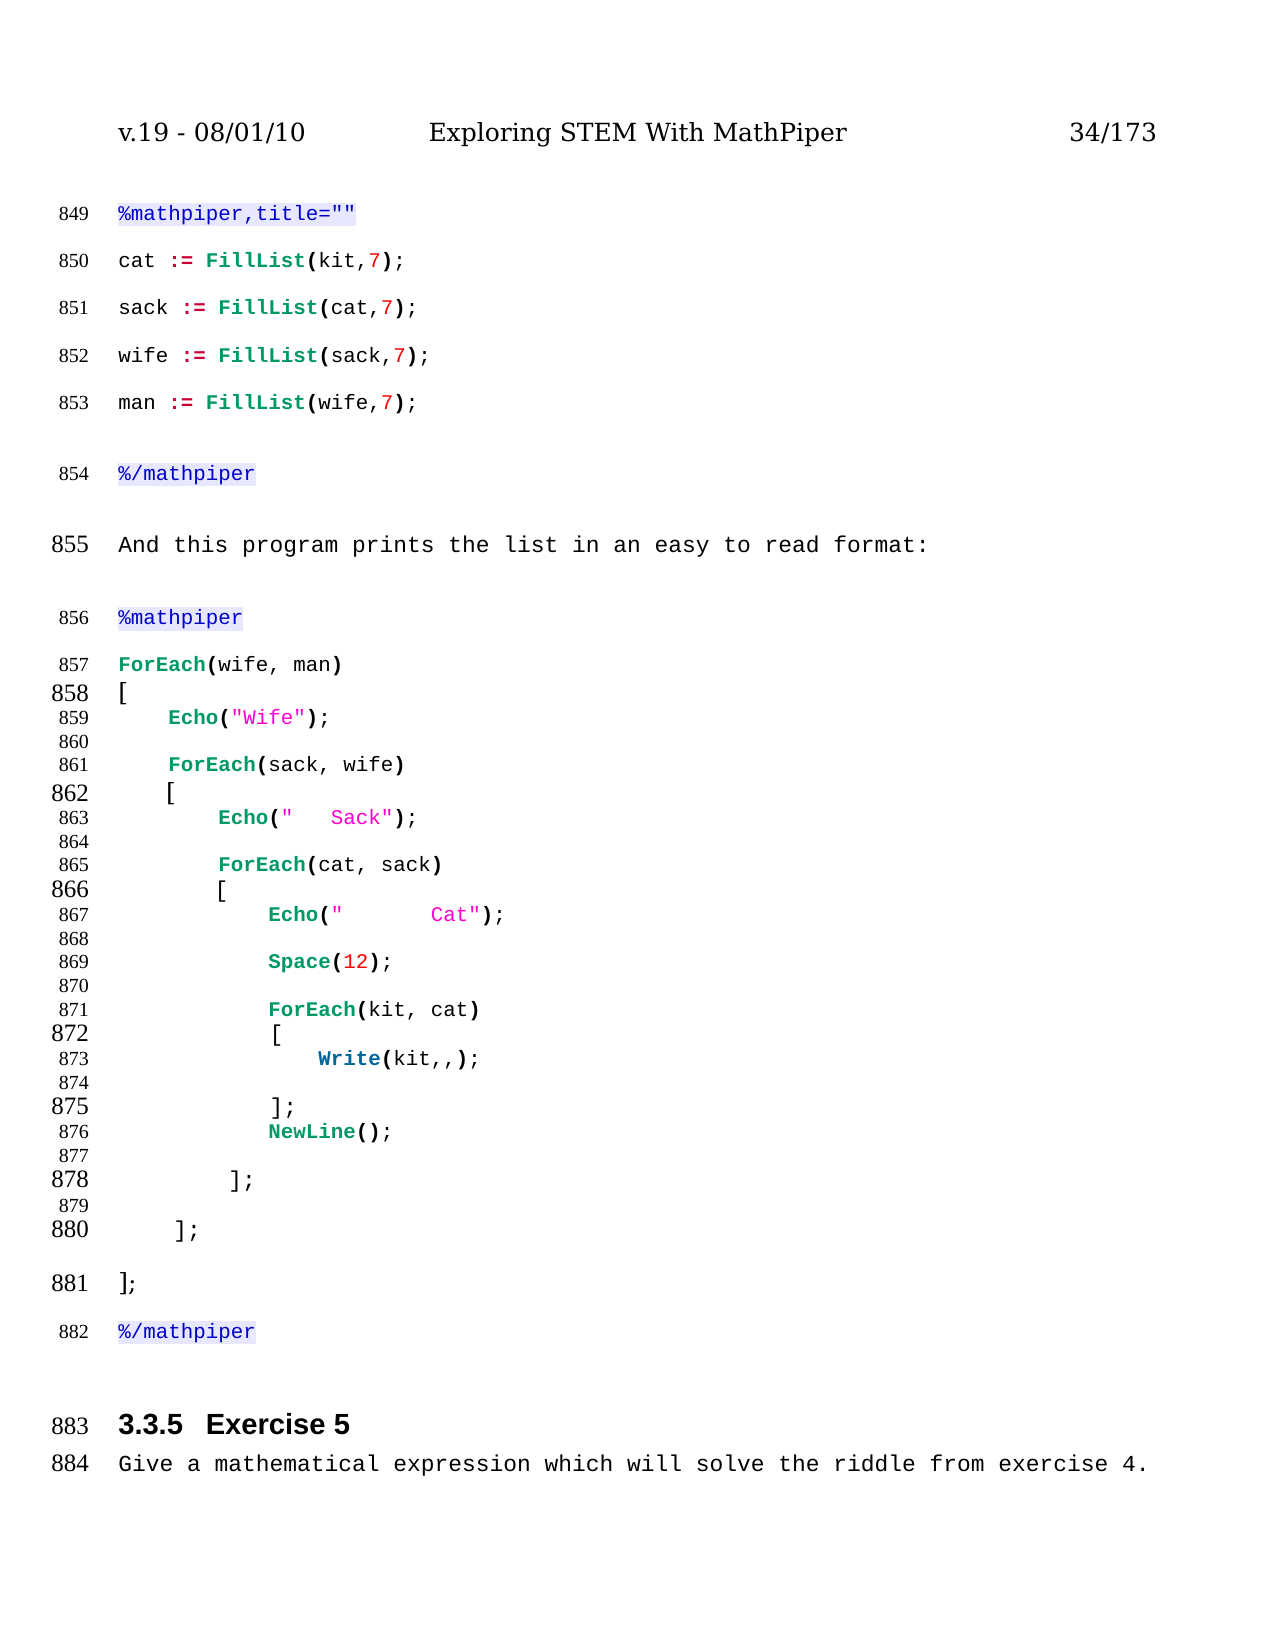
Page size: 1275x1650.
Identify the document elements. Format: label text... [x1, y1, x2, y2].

text Give a mathematical expression which will solve the riddle from exercise 4. [118, 1452, 1157, 1478]
text ]; [118, 1268, 1157, 1297]
text Echo("Wife"); [118, 707, 1157, 731]
text ]; [118, 1169, 1157, 1195]
text %/mathpiper [118, 1321, 1157, 1344]
text Echo(" Cat"); [118, 904, 1157, 928]
text [ [118, 778, 1157, 807]
text [ [118, 1022, 1157, 1048]
text man := FillList(wife,7); [118, 392, 1157, 416]
text %/mathpiper [118, 463, 1157, 486]
text ForEach(wife, man) [118, 654, 1157, 678]
text %mathpiper [118, 607, 1157, 631]
text ForEach(cat, sack) [118, 854, 1157, 878]
text ]; [118, 1096, 1157, 1121]
text NewLine(); [118, 1121, 1157, 1145]
text ForEach(sack, wife) [118, 754, 1157, 778]
text [ [118, 678, 1157, 707]
text cat := FillList(kit,7); [118, 250, 1157, 274]
text ]; [118, 1218, 1157, 1244]
text Space(12); [118, 951, 1157, 975]
text Write(kit,,); [118, 1048, 1157, 1072]
text ForEach(kit, cat) [118, 999, 1157, 1022]
text [ [118, 878, 1157, 904]
text Echo(" Sack"); [118, 807, 1157, 831]
text sack := FillList(cat,7); [118, 297, 1157, 321]
subtitle Exercise 5 [118, 1407, 1157, 1440]
text %mathpiper,title="" [118, 203, 1157, 226]
text wife := FillList(sack,7); [118, 344, 1157, 368]
text And this program prints the list in an easy to read format: [118, 534, 1157, 560]
